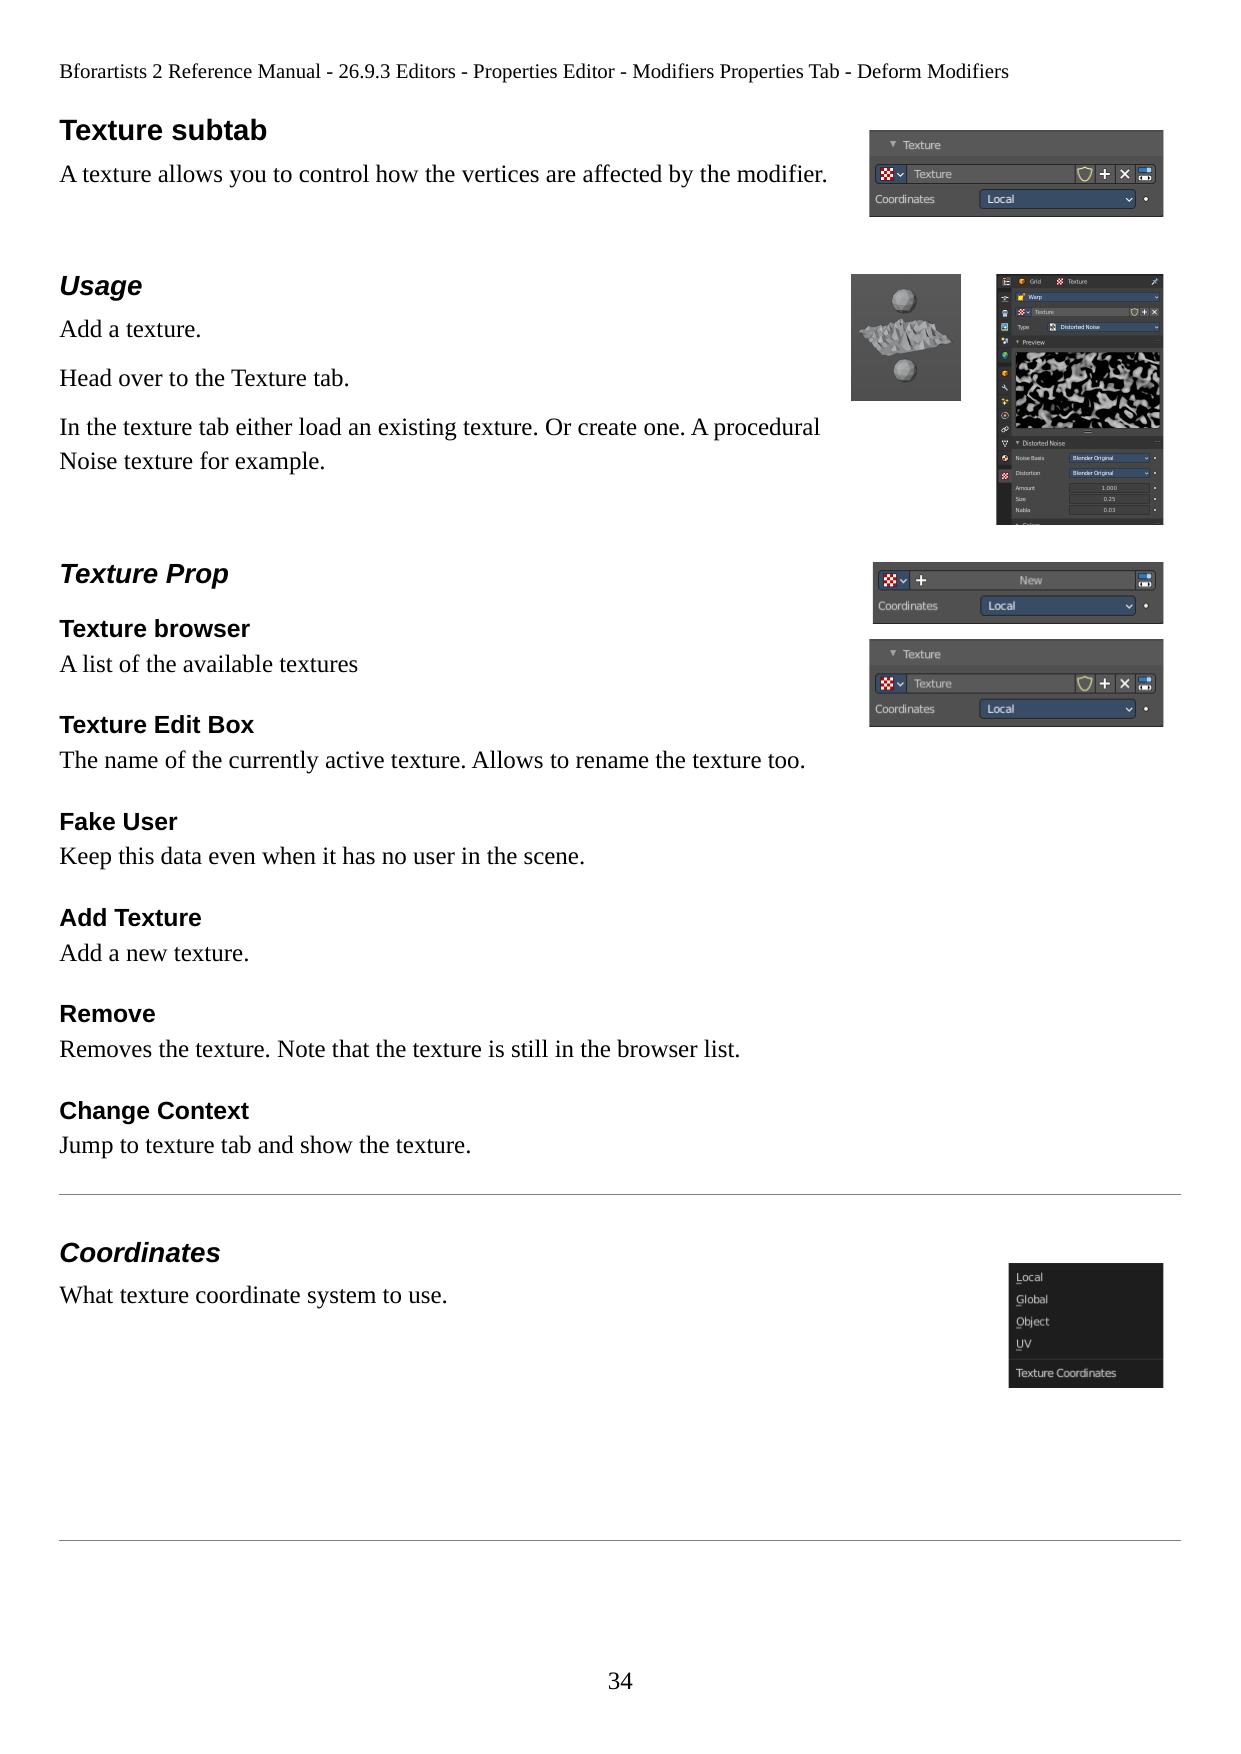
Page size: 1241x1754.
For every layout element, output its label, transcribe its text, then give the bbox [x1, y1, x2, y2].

subtitle Coordinates [59, 1236, 1181, 1268]
subtitle Texture subtab [59, 113, 1181, 146]
subtitle Remove [59, 999, 1181, 1028]
picture [1008, 1263, 1164, 1388]
subtitle Texture browser [59, 614, 1181, 642]
text The name of the currently active texture. Allows to rename the texture too. [59, 745, 1181, 774]
text Head over to the Texture tab. [59, 363, 851, 392]
text Keep this data even when it has no user in the scene. [59, 841, 1181, 870]
text Jump to texture tab and show the texture. [59, 1131, 1181, 1159]
text A texture allows you to control how the vertices are affected by the modifier. [59, 159, 869, 188]
text A list of the available textures [59, 649, 869, 677]
text What texture coordinate system to use. [59, 1281, 1008, 1309]
subtitle Add Texture [59, 903, 1181, 932]
text Add a texture. [59, 314, 851, 343]
subtitle Change Context [59, 1096, 1181, 1124]
text Removes the texture. Note that the texture is still in the browser list. [59, 1034, 1181, 1063]
subtitle Texture Edit Box [59, 710, 1181, 739]
picture [851, 274, 961, 401]
picture [869, 639, 1164, 727]
picture [996, 274, 1164, 525]
picture [869, 130, 1164, 217]
text [961, 314, 996, 343]
text [961, 363, 996, 392]
subtitle Usage [59, 269, 1181, 301]
text [1164, 314, 1181, 343]
picture [872, 562, 1164, 624]
text In the texture tab either load an existing texture. Or create one. A procedural Noise texture for example. [59, 412, 996, 475]
subtitle Fake User [59, 807, 1181, 835]
text Add a new texture. [59, 938, 1181, 967]
subtitle Texture Prop [59, 557, 1181, 589]
